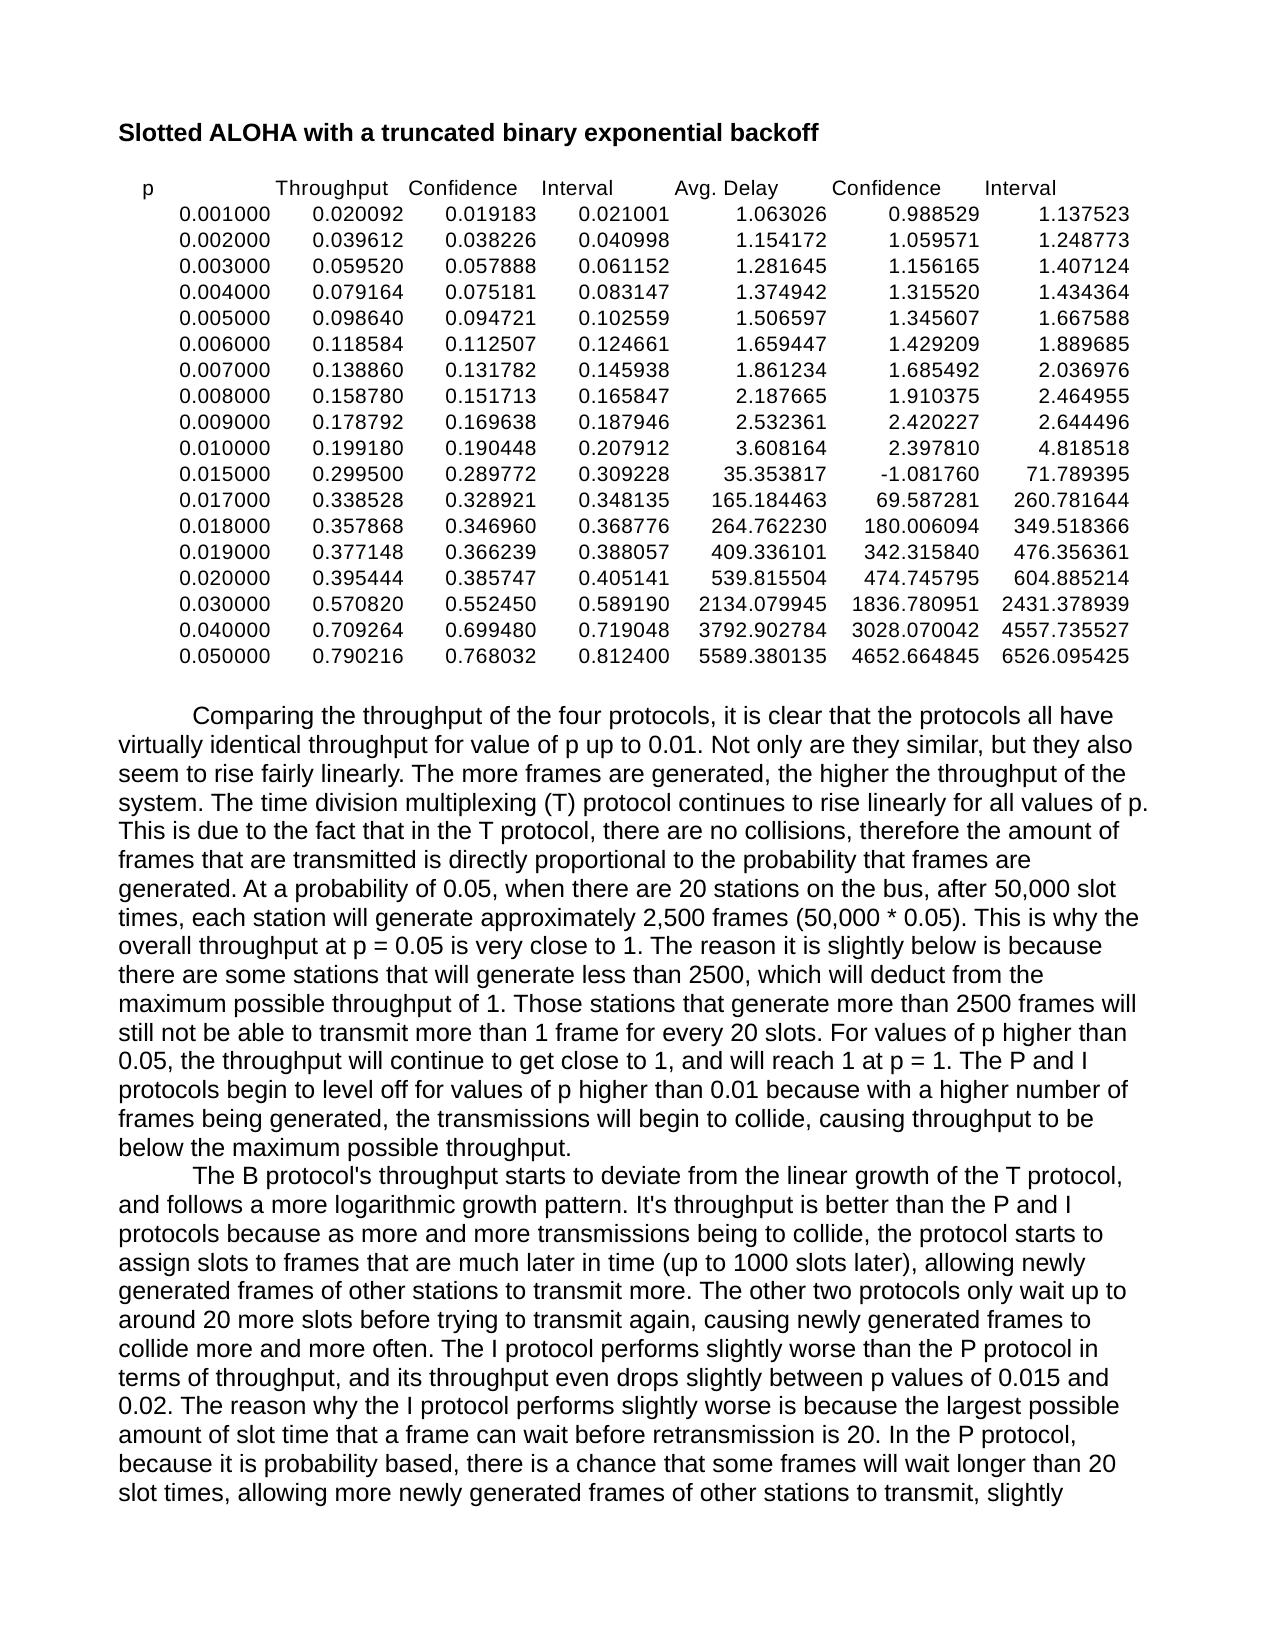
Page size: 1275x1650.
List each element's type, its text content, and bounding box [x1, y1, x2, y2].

text The B protocol's throughput starts to deviate from the linear growth of the T protocol, and follows a more logarithmic growth pattern. It's throughput is better than the P and I protocols because as more and more transmissions being to collide, the protocol starts to assign slots to frames that are much later in time (up to 1000 slots later), allowing newly generated frames of other stations to transmit more. The other two protocols only wait up to around 20 more slots before trying to transmit again, causing newly generated frames to collide more and more often. The I protocol performs slightly worse than the P protocol in terms of throughput, and its throughput even drops slightly between p values of 0.015 and 0.02. The reason why the I protocol performs slightly worse is because the largest possible amount of slot time that a frame can wait before retransmission is 20. In the P protocol, because it is probability based, there is a chance that some frames will wait longer than 20 slot times, allowing more newly generated frames of other stations to transmit, slightly [118, 1161, 1157, 1506]
text Slotted ALOHA with a truncated binary exponential backoff [118, 118, 1157, 147]
text Comparing the throughput of the four protocols, it is clear that the protocols all have virtually identical throughput for value of p up to 0.01. Not only are they similar, but they also seem to rise fairly linearly. The more frames are generated, the higher the throughput of the system. The time division multiplexing (T) protocol continues to rise linearly for all values of p. This is due to the fact that in the T protocol, there are no collisions, therefore the amount of frames that are transmitted is directly proportional to the probability that frames are generated. At a probability of 0.05, when there are 20 stations on the bus, after 50,000 slot times, each station will generate approximately 2,500 frames (50,000 * 0.05). This is why the overall throughput at p = 0.05 is very close to 1. The reason it is slightly below is because there are some stations that will generate less than 2500, which will deduct from the maximum possible throughput of 1. Those stations that generate more than 2500 frames will still not be able to transmit more than 1 frame for every 20 slots. For values of p higher than 0.05, the throughput will continue to get close to 1, and will reach 1 at p = 1. The P and I protocols begin to level off for values of p higher than 0.01 because with a higher number of frames being generated, the transmissions will begin to collide, causing throughput to be below the maximum possible throughput. [118, 701, 1157, 1161]
